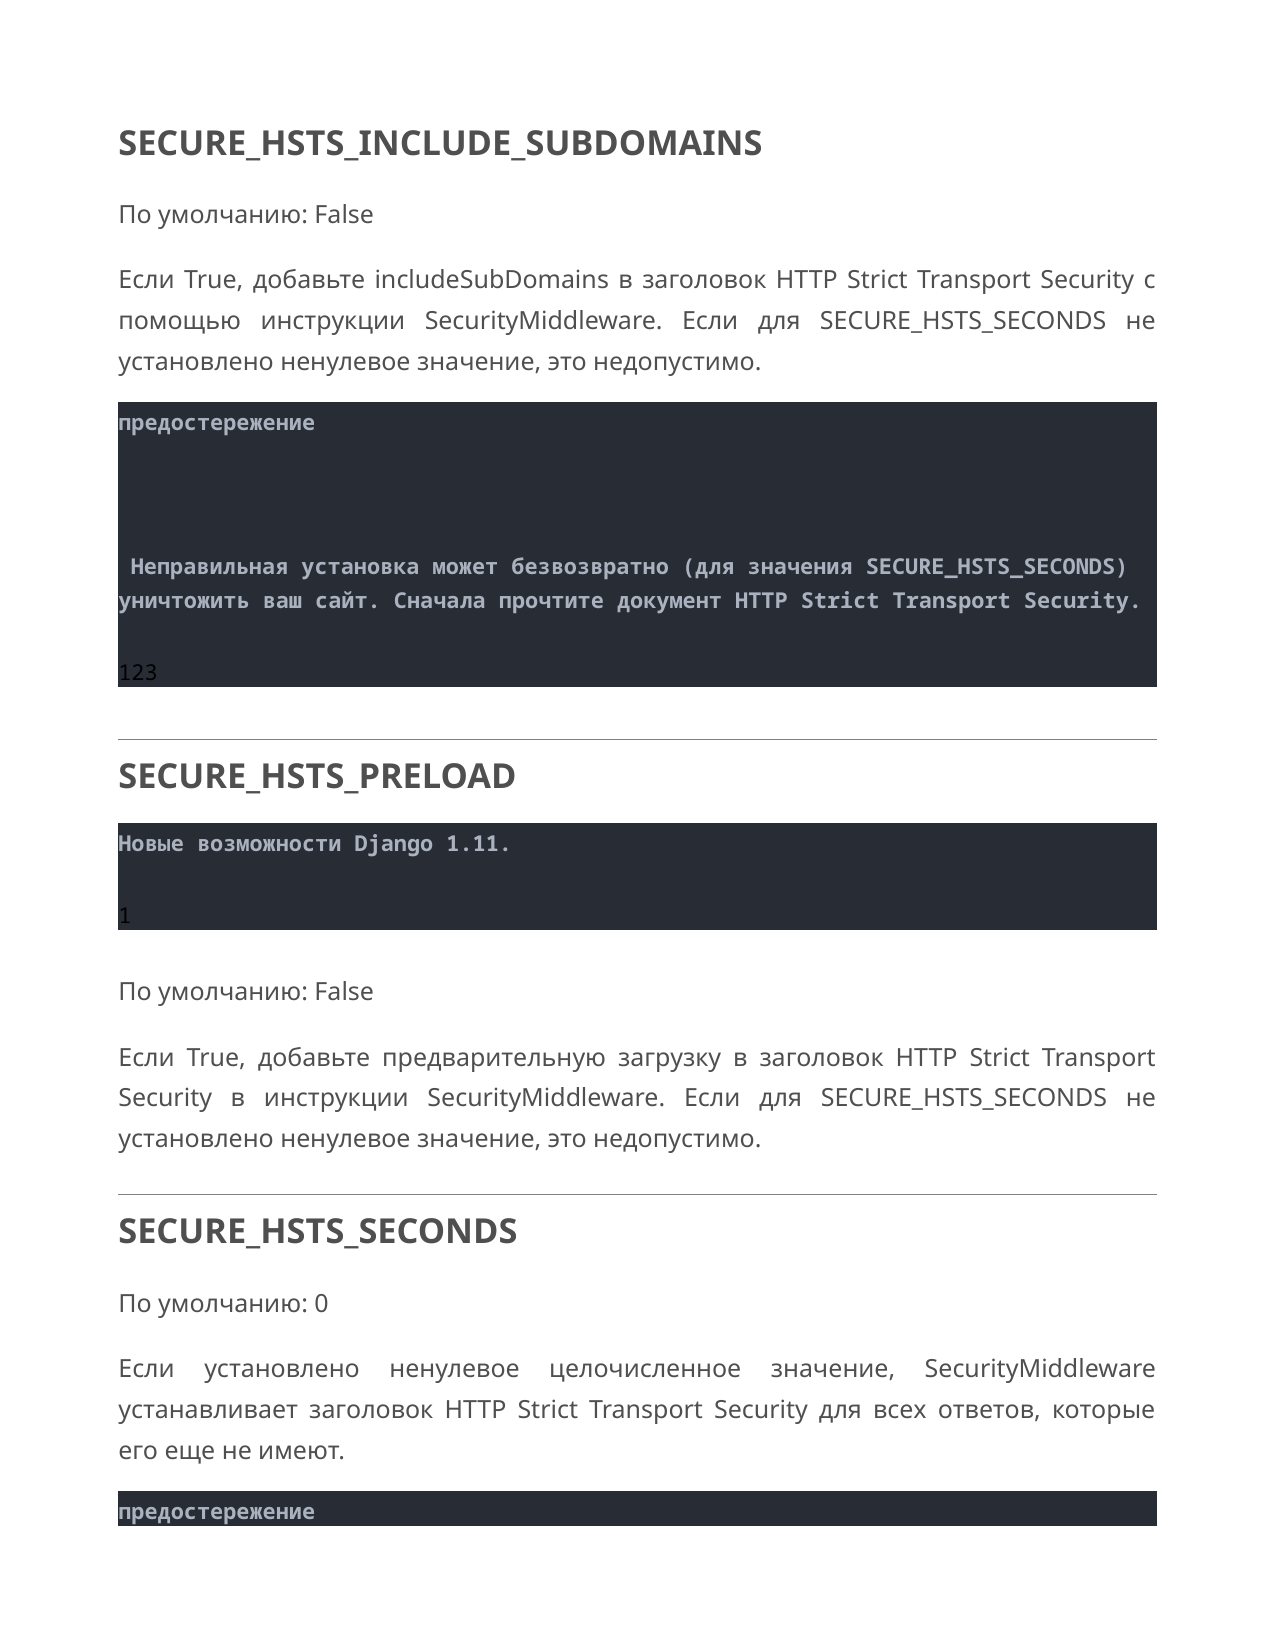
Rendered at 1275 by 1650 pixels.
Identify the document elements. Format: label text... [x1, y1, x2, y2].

text предостережение [118, 1491, 1157, 1526]
subtitle SECURE_HSTS_PRELOAD [118, 752, 1157, 798]
text По умолчанию: 0 [118, 1279, 1157, 1319]
text Если True, добавьте предварительную загрузку в заголовок HTTP Strict Transport Security в инструкции SecurityMiddleware. Если для SECURE_HSTS_SECONDS не установлено ненулевое значение, это недопустимо. [118, 1033, 1157, 1155]
text По умолчанию: False [118, 190, 1157, 231]
text Если True, добавьте includeSubDomains в заголовок HTTP Strict Transport Security с помощью инструкции SecurityMiddleware. Если для SECURE_HSTS_SECONDS не установлено ненулевое значение, это недопустимо. [118, 256, 1157, 377]
text По умолчанию: False [118, 967, 1157, 1008]
text Если установлено ненулевое целочисленное значение, SecurityMiddleware устанавливает заголовок HTTP Strict Transport Security для всех ответов, которые его еще не имеют. [118, 1344, 1157, 1466]
text Новые возможности Django 1.11. [118, 823, 1157, 858]
text Неправильная установка может безвозвратно (для значения SECURE_HSTS_SECONDS) уничтожить ваш сайт. Сначала прочтите документ HTTP Strict Transport Security. [118, 546, 1157, 615]
subtitle SECURE_HSTS_SECONDS [118, 1207, 1157, 1254]
text 123 [118, 652, 1157, 687]
text предостережение [118, 402, 1157, 437]
subtitle SECURE_HSTS_INCLUDE_SUBDOMAINS [118, 118, 1157, 165]
text 1 [118, 895, 1157, 930]
